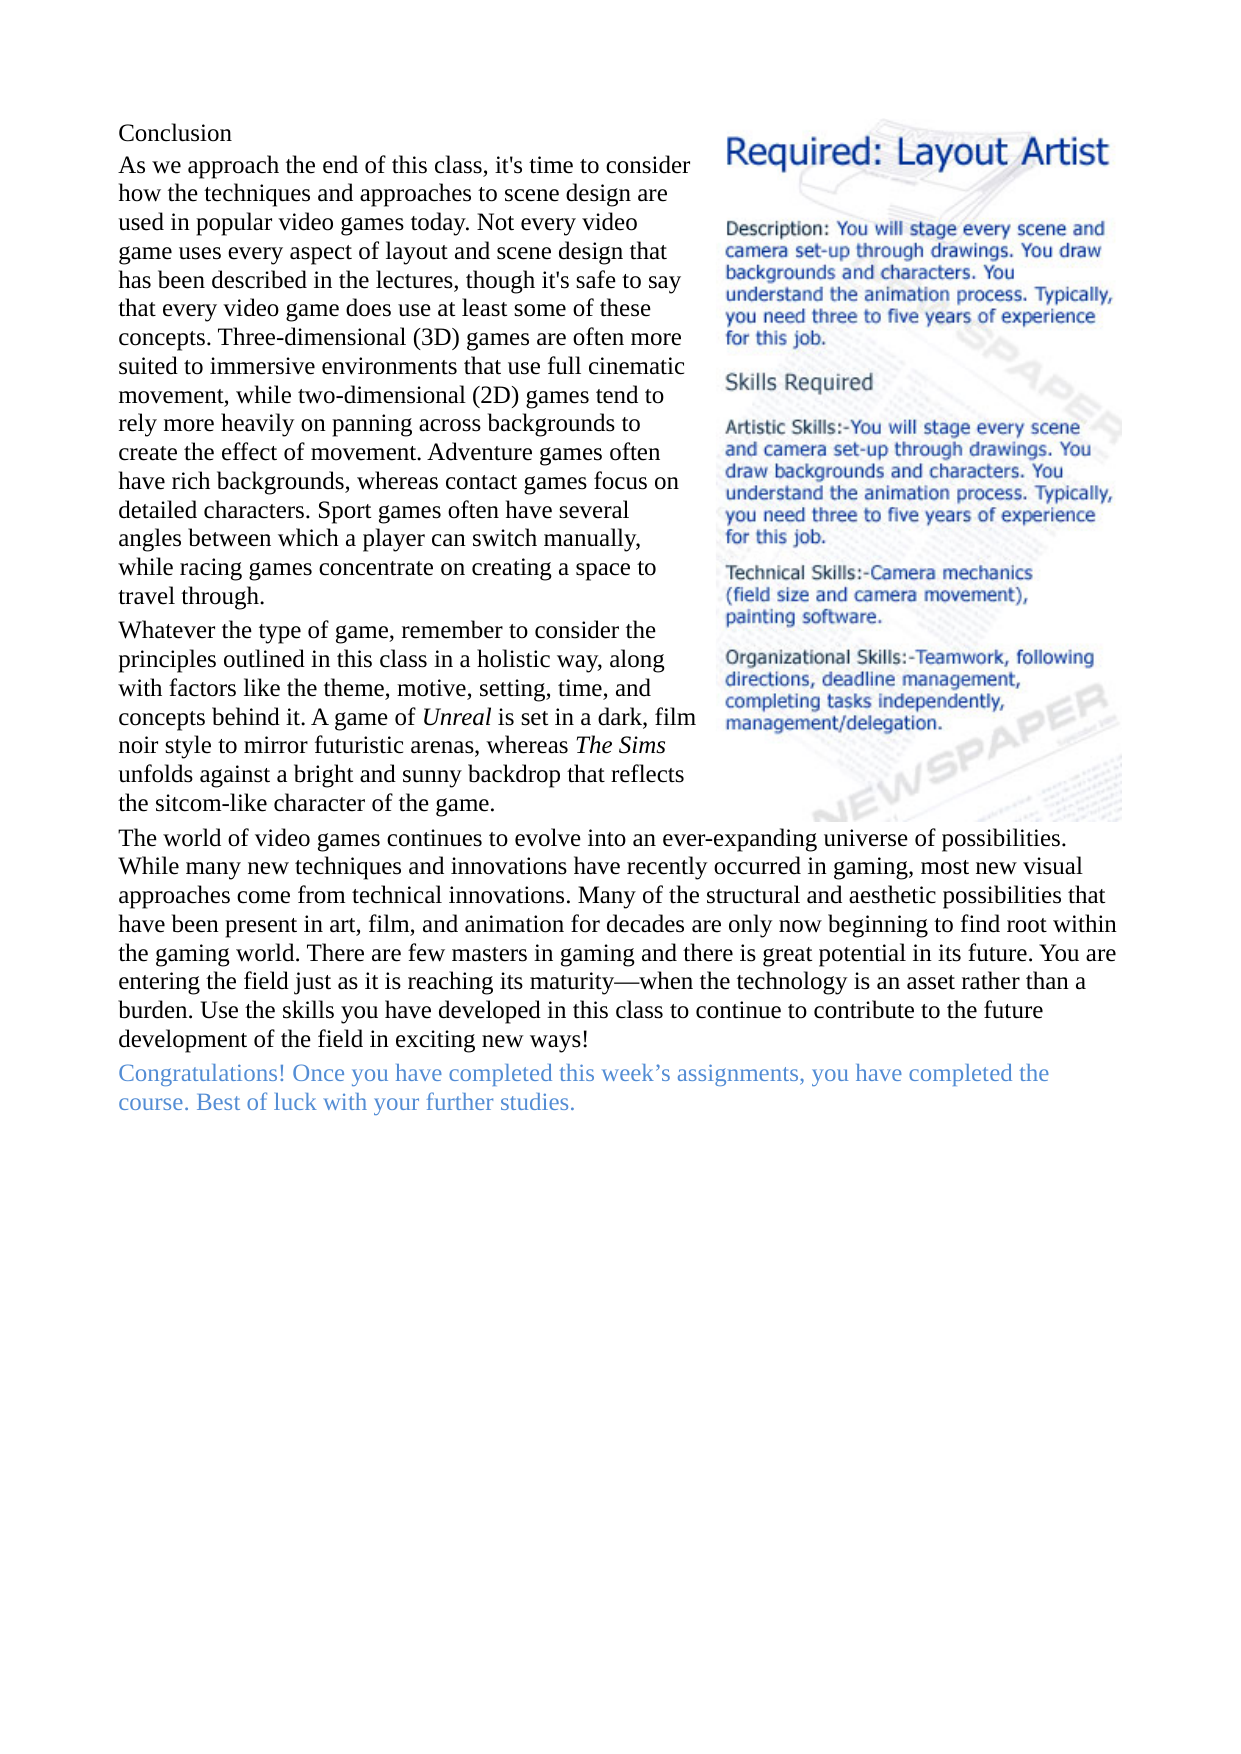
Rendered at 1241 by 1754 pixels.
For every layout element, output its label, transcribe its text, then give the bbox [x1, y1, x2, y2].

text The world of video games continues to evolve into an ever-expanding universe of possibilities. While many new techniques and innovations have recently occurred in gaming, most new visual approaches come from technical innovations. Many of the structural and aesthetic possibilities that have been present in art, film, and animation for decades are only now beginning to find root within the gaming world. There are few masters in gaming and there is great potential in its future. You are entering the field just as it is reaching its maturity—when the technology is an asset rather than a burden. Use the skills you have developed in this class to continue to contribute to the future development of the field in exciting new ways! [118, 823, 1122, 1053]
text As we approach the end of this class, it's time to consider how the techniques and approaches to scene design are used in popular video games today. Not every video game uses every aspect of layout and scene design that has been described in the lectures, though it's safe to say that every video game does use at least some of these concepts. Three-dimensional (3D) games are often more suited to immersive environments that use full cinematic movement, while two-dimensional (2D) games tend to rely more heavily on panning across backgrounds to create the effect of movement. Adventure games often have rich backgrounds, whereas contact games focus on detailed characters. Sport games often have several angles between which a player can switch manually, while racing games concentrate on creating a space to travel through. [118, 150, 715, 610]
text Whatever the type of game, remember to consider the principles outlined in this class in a holistic way, along with factors like the theme, motive, setting, time, and concepts behind it. A game of Unreal is set in a dark, film noir style to mirror futuristic arenas, whereas The Sims unfolds against a bright and sunny backdrop that reflects the sitcom-like character of the game. [118, 616, 715, 817]
text Conclusion [118, 118, 715, 147]
picture [715, 118, 1122, 822]
text Congratulations! Once you have completed this week’s assignments, you have completed the course. Best of luck with your further studies. [118, 1058, 1122, 1116]
